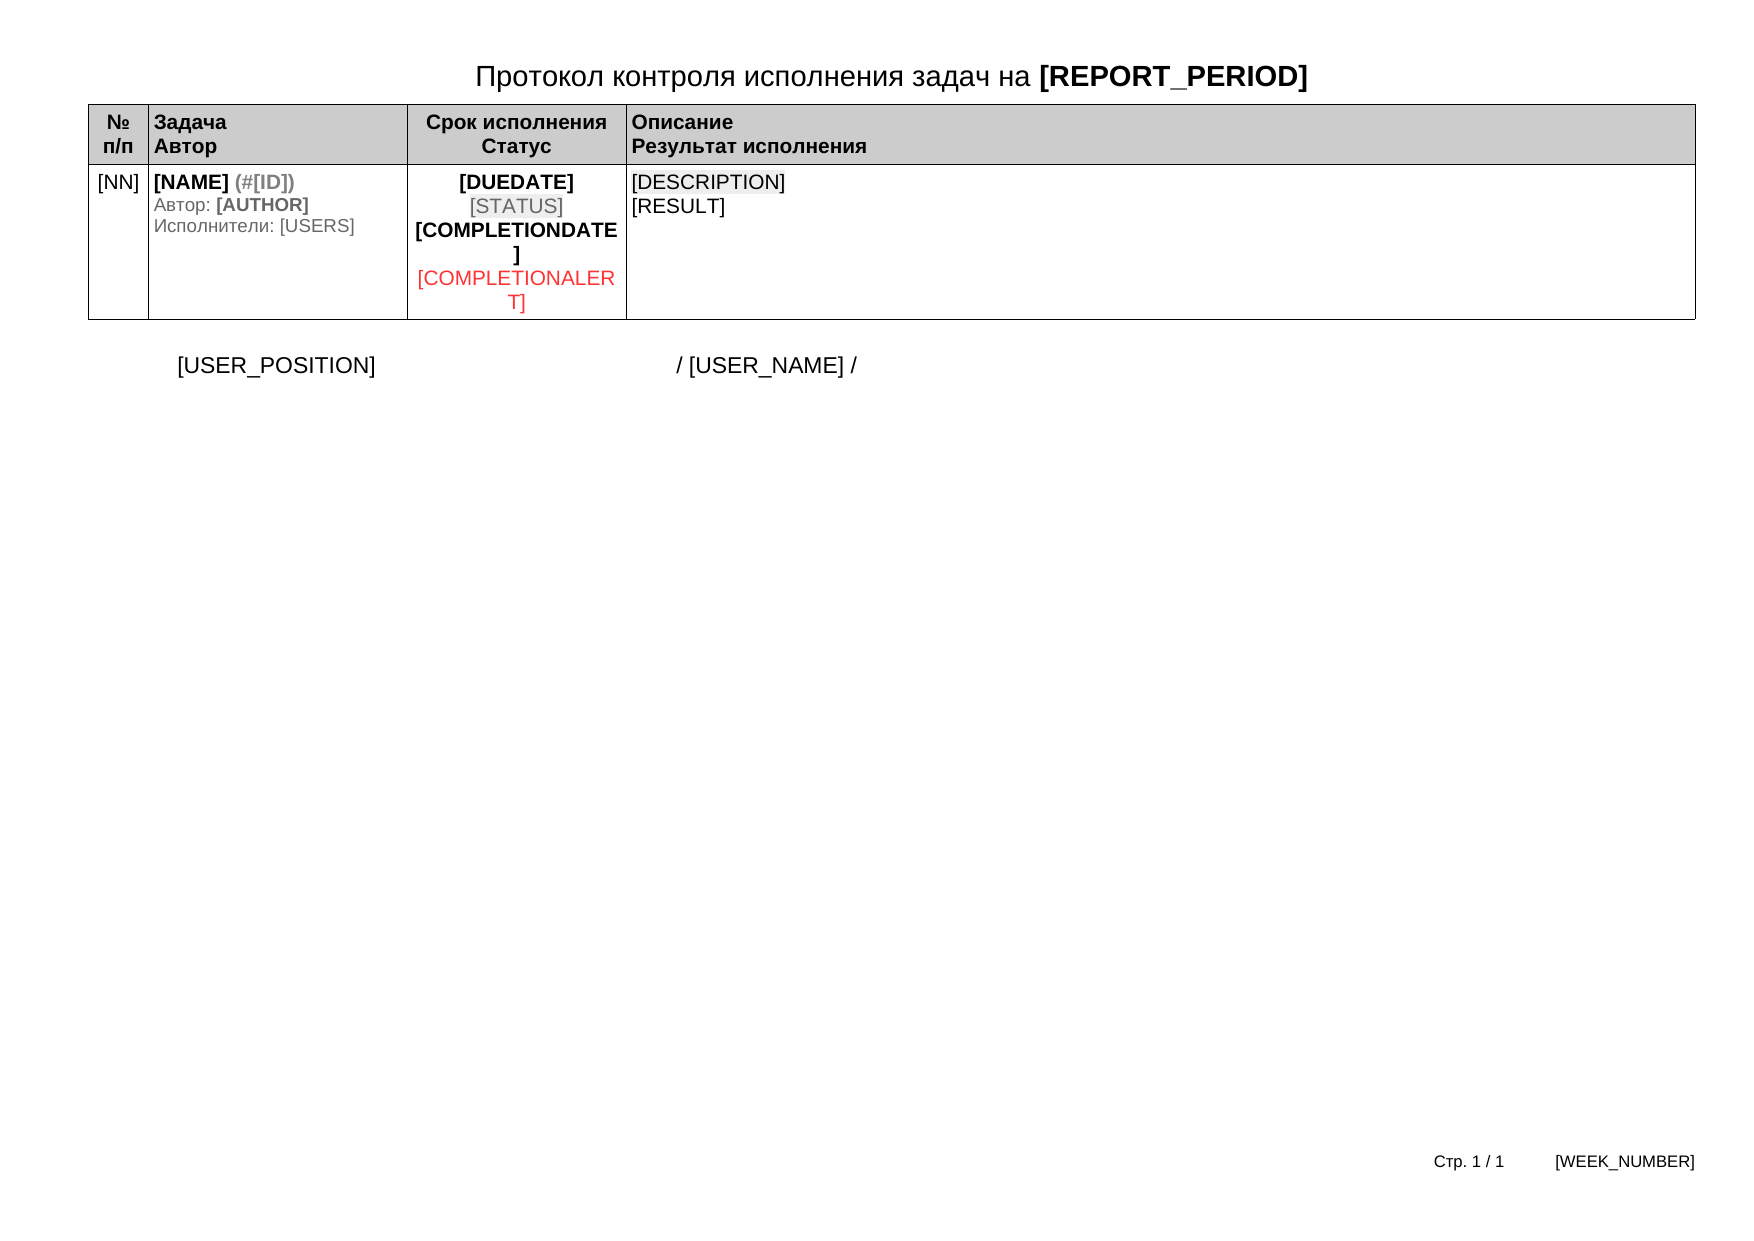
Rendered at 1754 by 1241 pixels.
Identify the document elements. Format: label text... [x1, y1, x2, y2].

table_cell [NAME] (#[ID]) Автор: [AUTHOR] Исполнители: [USERS] [149, 165, 407, 319]
table_header Задача Автор [149, 105, 407, 164]
text [USER_POSITION] / [USER_NAME] / [88, 352, 1695, 378]
table_header Срок исполнения Статус [408, 105, 626, 164]
table_header № п/п [89, 105, 148, 164]
table_cell [DUEDATE] [STATUS] [COMPLETIONDATE] [COMPLETIONALERT] [408, 165, 626, 319]
table_cell [DESCRIPTION] [RESULT] [627, 165, 1695, 319]
table_cell [NN] [89, 165, 148, 319]
table_header Описание Результат исполнения [627, 105, 1695, 164]
subtitle Протокол контроля исполнения задач на [REPORT_PERIOD] [88, 59, 1695, 93]
